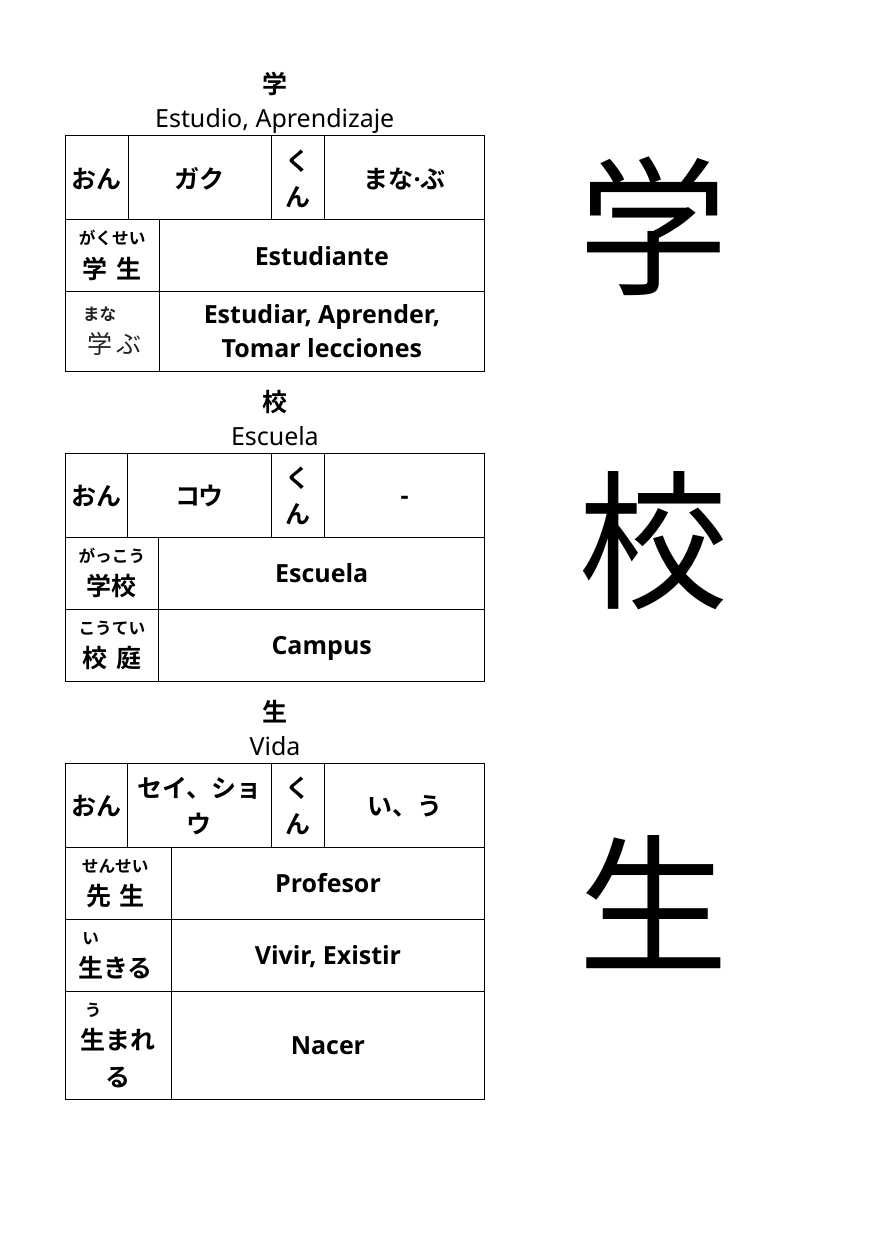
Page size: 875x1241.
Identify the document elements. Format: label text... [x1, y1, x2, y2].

table_cell 先せん生せい [66, 848, 171, 919]
table_header まな·ぶ [325, 136, 484, 219]
table_header くん [272, 764, 324, 847]
table_header い、う [325, 764, 484, 847]
table_cell 学がく生せい [66, 220, 159, 291]
table_cell 学まなぶ [66, 292, 159, 371]
table_cell Nacer [172, 992, 484, 1099]
table_cell 学校がっこう [66, 538, 158, 609]
table_header セイ、ショウ [128, 764, 271, 847]
table_header おん [66, 454, 127, 537]
table_cell 校 Escuela [59, 377, 490, 687]
table_cell Escuela [159, 538, 484, 609]
table_cell 生 Vida [59, 687, 490, 1105]
table_header - [325, 454, 484, 537]
table_header コウ [128, 454, 271, 537]
table_header おん [66, 764, 127, 847]
table_cell Profesor [172, 848, 484, 919]
table_header 学 Estudio, Aprendizaje [59, 59, 490, 377]
table_cell Vivir, Existir [172, 920, 484, 991]
table_cell 生いきる [66, 920, 171, 991]
table_header 学 [490, 59, 815, 377]
table_cell 校 [490, 377, 815, 687]
table_cell 生 [490, 687, 815, 1105]
table_header くん [272, 136, 324, 219]
table_cell 校こう庭てい [66, 610, 158, 681]
table_cell 生うまれる [66, 992, 171, 1099]
table_cell Estudiante [160, 220, 484, 291]
table_header くん [272, 454, 324, 537]
table_header おん [66, 136, 128, 219]
table_header ガク [129, 136, 271, 219]
table_cell Campus [159, 610, 484, 681]
table_cell Estudiar, Aprender, Tomar lecciones [160, 292, 484, 371]
